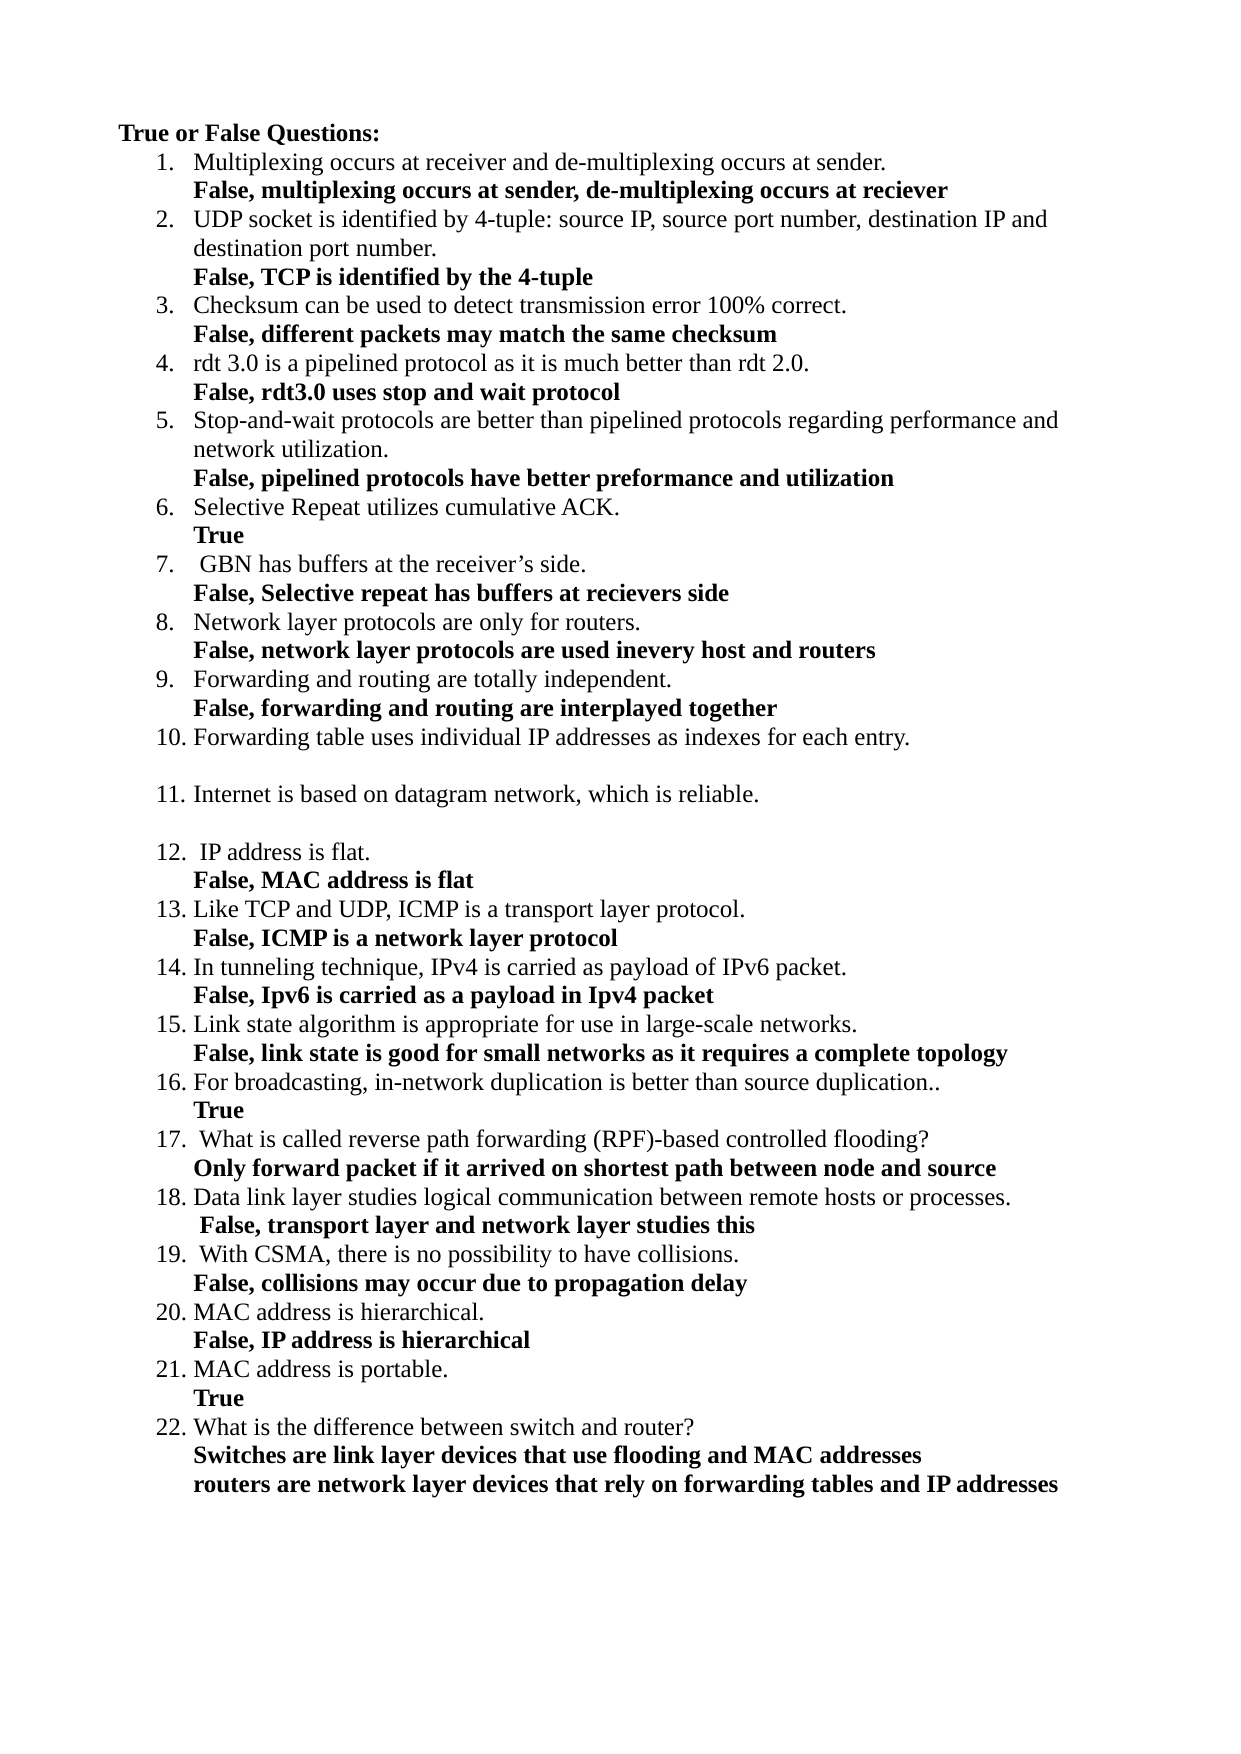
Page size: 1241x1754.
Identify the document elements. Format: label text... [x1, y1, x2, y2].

list False, transport layer and network layer studies this [156, 1211, 1122, 1239]
list Data link layer studies logical communication between remote hosts or processes. [156, 1182, 1122, 1211]
list With CSMA, there is no possibility to have collisions. [156, 1239, 1122, 1268]
list False, ICMP is a network layer protocol [156, 923, 1122, 952]
list MAC address is hierarchical. [156, 1297, 1122, 1326]
list False, Ipv6 is carried as a payload in Ipv4 packet [156, 981, 1122, 1009]
list False, MAC address is flat [156, 866, 1122, 894]
list rdt 3.0 is a pipelined protocol as it is much better than rdt 2.0. [156, 348, 1122, 377]
list False, collisions may occur due to propagation delay [156, 1268, 1122, 1297]
list False, forwarding and routing are interplayed together [156, 693, 1122, 722]
list For broadcasting, in-network duplication is better than source duplication.. [156, 1067, 1122, 1096]
list Forwarding table uses individual IP addresses as indexes for each entry. [156, 722, 1122, 751]
list Like TCP and UDP, ICMP is a transport layer protocol. [156, 894, 1122, 923]
list False, multiplexing occurs at sender, de-multiplexing occurs at reciever [156, 176, 1122, 204]
list Multiplexing occurs at receiver and de-multiplexing occurs at sender. [156, 147, 1122, 176]
list Link state algorithm is appropriate for use in large-scale networks. [156, 1009, 1122, 1038]
list False, link state is good for small networks as it requires a complete topology [156, 1038, 1122, 1067]
list MAC address is portable. [156, 1354, 1122, 1383]
list Forwarding and routing are totally independent. [156, 664, 1122, 693]
list In tunneling technique, IPv4 is carried as payload of IPv6 packet. [156, 952, 1122, 981]
list Selective Repeat utilizes cumulative ACK. [156, 492, 1122, 521]
list Switches are link layer devices that use flooding and MAC addresses [156, 1441, 1122, 1469]
list True [156, 1383, 1122, 1412]
list False, pipelined protocols have better preformance and utilization [156, 463, 1122, 492]
list False, different packets may match the same checksum [156, 319, 1122, 348]
list What is called reverse path forwarding (RPF)-based controlled flooding? [156, 1124, 1122, 1153]
list routers are network layer devices that rely on forwarding tables and IP addresses [156, 1469, 1122, 1498]
list Stop-and-wait protocols are better than pipelined protocols regarding performance and network utilization. [156, 406, 1122, 463]
list GBN has buffers at the receiver’s side. [156, 549, 1122, 578]
list True [156, 1096, 1122, 1124]
list False, rdt3.0 uses stop and wait protocol [156, 377, 1122, 406]
list True [156, 521, 1122, 549]
list False, IP address is hierarchical [156, 1326, 1122, 1354]
list Network layer protocols are only for routers. [156, 607, 1122, 636]
text True or False Questions: [118, 118, 1122, 147]
list False, Selective repeat has buffers at recievers side [156, 578, 1122, 607]
list What is the difference between switch and router? [156, 1412, 1122, 1441]
list UDP socket is identified by 4-tuple: source IP, source port number, destination IP and destination port number. [156, 204, 1122, 262]
list IP address is flat. [156, 837, 1122, 866]
list Internet is based on datagram network, which is reliable. [156, 779, 1122, 808]
list False, network layer protocols are used inevery host and routers [156, 636, 1122, 664]
list False, TCP is identified by the 4-tuple [156, 262, 1122, 291]
list Only forward packet if it arrived on shortest path between node and source [156, 1153, 1122, 1182]
list Checksum can be used to detect transmission error 100% correct. [156, 291, 1122, 319]
